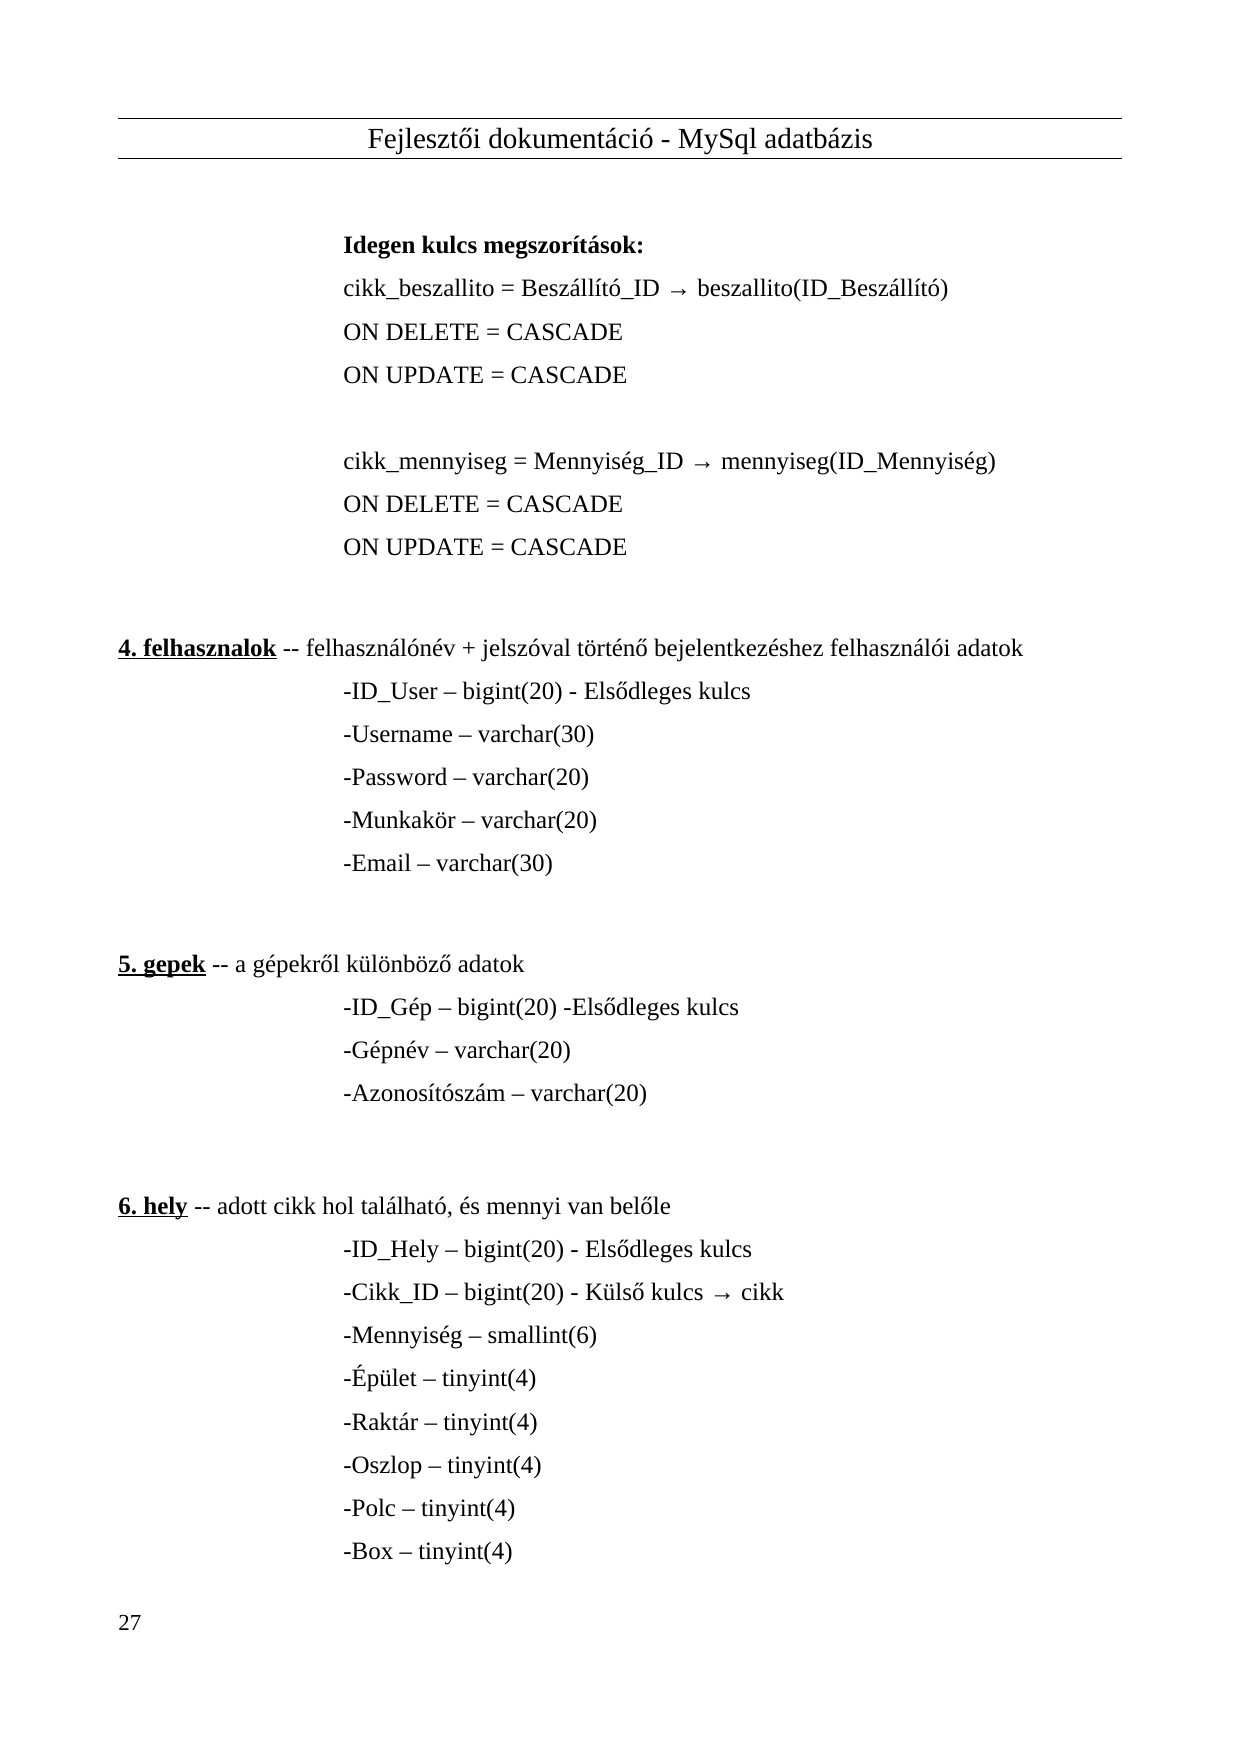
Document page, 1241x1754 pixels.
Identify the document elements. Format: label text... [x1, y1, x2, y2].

text -Polc – tinyint(4) [118, 1493, 1122, 1522]
text -Épület – tinyint(4) [118, 1363, 1122, 1392]
text -Raktár – tinyint(4) [118, 1407, 1122, 1435]
text 6. hely -- adott cikk hol található, és mennyi van belőle [118, 1191, 1122, 1220]
text ON DELETE = CASCADE [118, 317, 1122, 345]
text 4. felhasznalok -- felhasználónév + jelszóval történő bejelentkezéshez felhasználói adatok [118, 633, 1122, 662]
text -Mennyiség – smallint(6) [118, 1320, 1122, 1349]
text -Username – varchar(30) [118, 719, 1122, 748]
text -Box – tinyint(4) [118, 1536, 1122, 1565]
text ON DELETE = CASCADE [118, 489, 1122, 518]
text -Cikk_ID – bigint(20) - Külső kulcs → cikk [118, 1277, 1122, 1306]
text 5. gepek -- a gépekről különböző adatok [118, 949, 1122, 978]
text -Azonosítószám – varchar(20) [118, 1078, 1122, 1107]
text -Oszlop – tinyint(4) [118, 1450, 1122, 1478]
text -Munkakör – varchar(20) [118, 805, 1122, 834]
text -ID_User – bigint(20) - Elsődleges kulcs [118, 676, 1122, 705]
text cikk_beszallito = Beszállító_ID → beszallito(ID_Beszállító) [118, 273, 1122, 302]
text -ID_Hely – bigint(20) - Elsődleges kulcs [118, 1234, 1122, 1263]
text -Gépnév – varchar(20) [118, 1035, 1122, 1064]
text ON UPDATE = CASCADE [118, 532, 1122, 561]
text -Email – varchar(30) [118, 848, 1122, 877]
text -Password – varchar(20) [118, 762, 1122, 791]
text Idegen kulcs megszorítások: [118, 230, 1122, 259]
text -ID_Gép – bigint(20) -Elsődleges kulcs [118, 992, 1122, 1021]
text ON UPDATE = CASCADE [118, 360, 1122, 388]
text cikk_mennyiseg = Mennyiség_ID → mennyiseg(ID_Mennyiség) [118, 446, 1122, 475]
